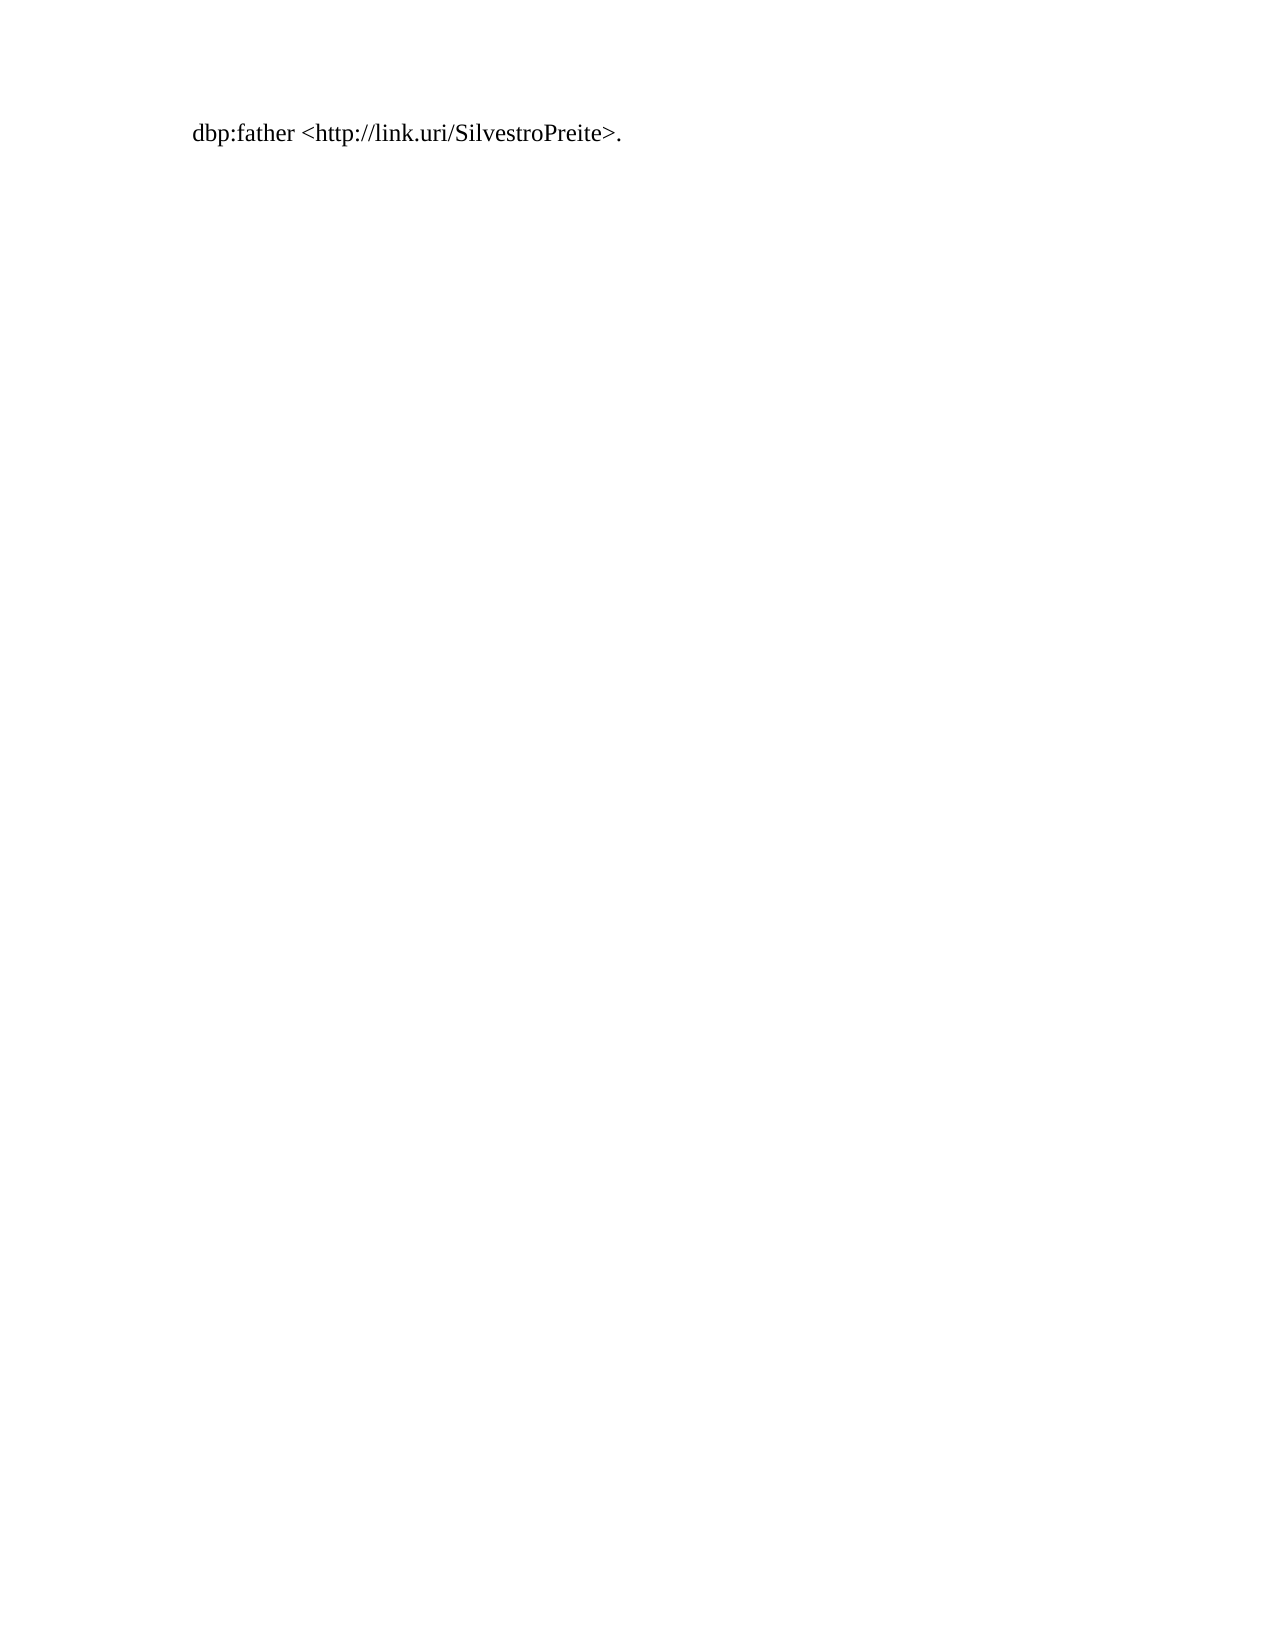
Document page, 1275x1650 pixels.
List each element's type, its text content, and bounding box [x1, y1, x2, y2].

text dbp:father <http://link.uri/SilvestroPreite>. [118, 118, 1157, 147]
